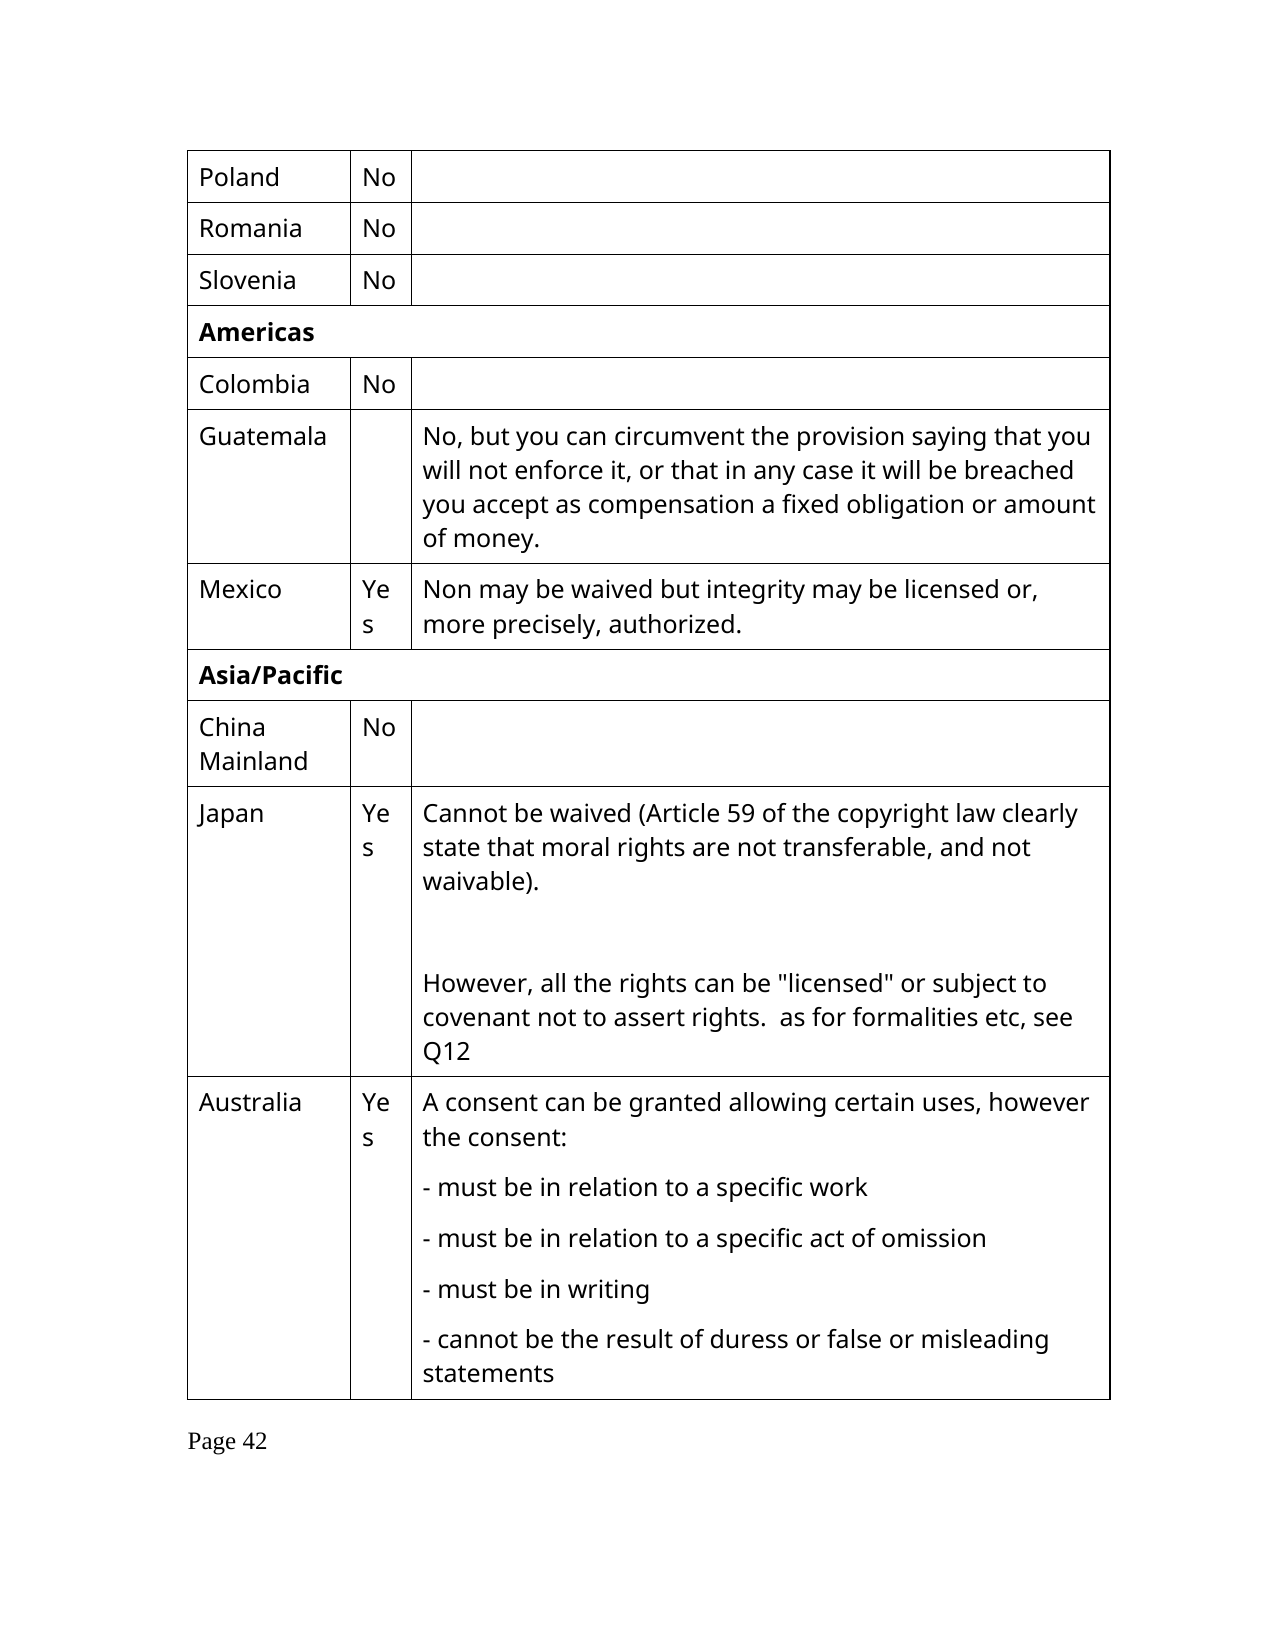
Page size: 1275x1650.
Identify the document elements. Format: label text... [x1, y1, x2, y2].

table_cell Japan [188, 787, 350, 1076]
table_cell Americas [188, 306, 1109, 357]
table_cell [412, 151, 1109, 202]
table_cell Mexico [188, 564, 350, 649]
table_cell Yes [351, 1077, 411, 1398]
table_cell Cannot be waived (Article 59 of the copyright law clearly state that moral rights are not transferable, and not waivable). However, all the rights can be "licensed" or subject to covenant not to assert rights. as for formalities etc, see Q12 [412, 787, 1109, 1076]
table_cell No [351, 358, 411, 409]
table_cell Slovenia [188, 255, 350, 305]
table_cell Asia/Pacific [188, 650, 1109, 700]
table_cell No [351, 701, 411, 786]
table_cell China Mainland [188, 701, 350, 786]
table_cell [351, 410, 411, 563]
table_cell No [351, 203, 411, 253]
table_cell Poland [188, 151, 350, 202]
table_cell No, but you can circumvent the provision saying that you will not enforce it, or that in any case it will be breached you accept as compensation a fixed obligation or amount of money. [412, 410, 1109, 563]
table_cell [412, 701, 1109, 786]
table_cell Colombia [188, 358, 350, 409]
table_cell [412, 203, 1109, 253]
table_cell Yes [351, 564, 411, 649]
table_cell Guatemala [188, 410, 350, 563]
table_cell Non may be waived but integrity may be licensed or, more precisely, authorized. [412, 564, 1109, 649]
table_cell Yes [351, 787, 411, 1076]
table_cell [412, 255, 1109, 305]
table_cell Australia [188, 1077, 350, 1398]
table_cell [412, 358, 1109, 409]
table_cell A consent can be granted allowing certain uses, however the consent: - must be in relation to a specific work - must be in relation to a specific act of omission - must be in writing - cannot be the result of duress or false or misleading statements [412, 1077, 1109, 1398]
table_cell No [351, 255, 411, 305]
table_cell No [351, 151, 411, 202]
table_cell Romania [188, 203, 350, 253]
